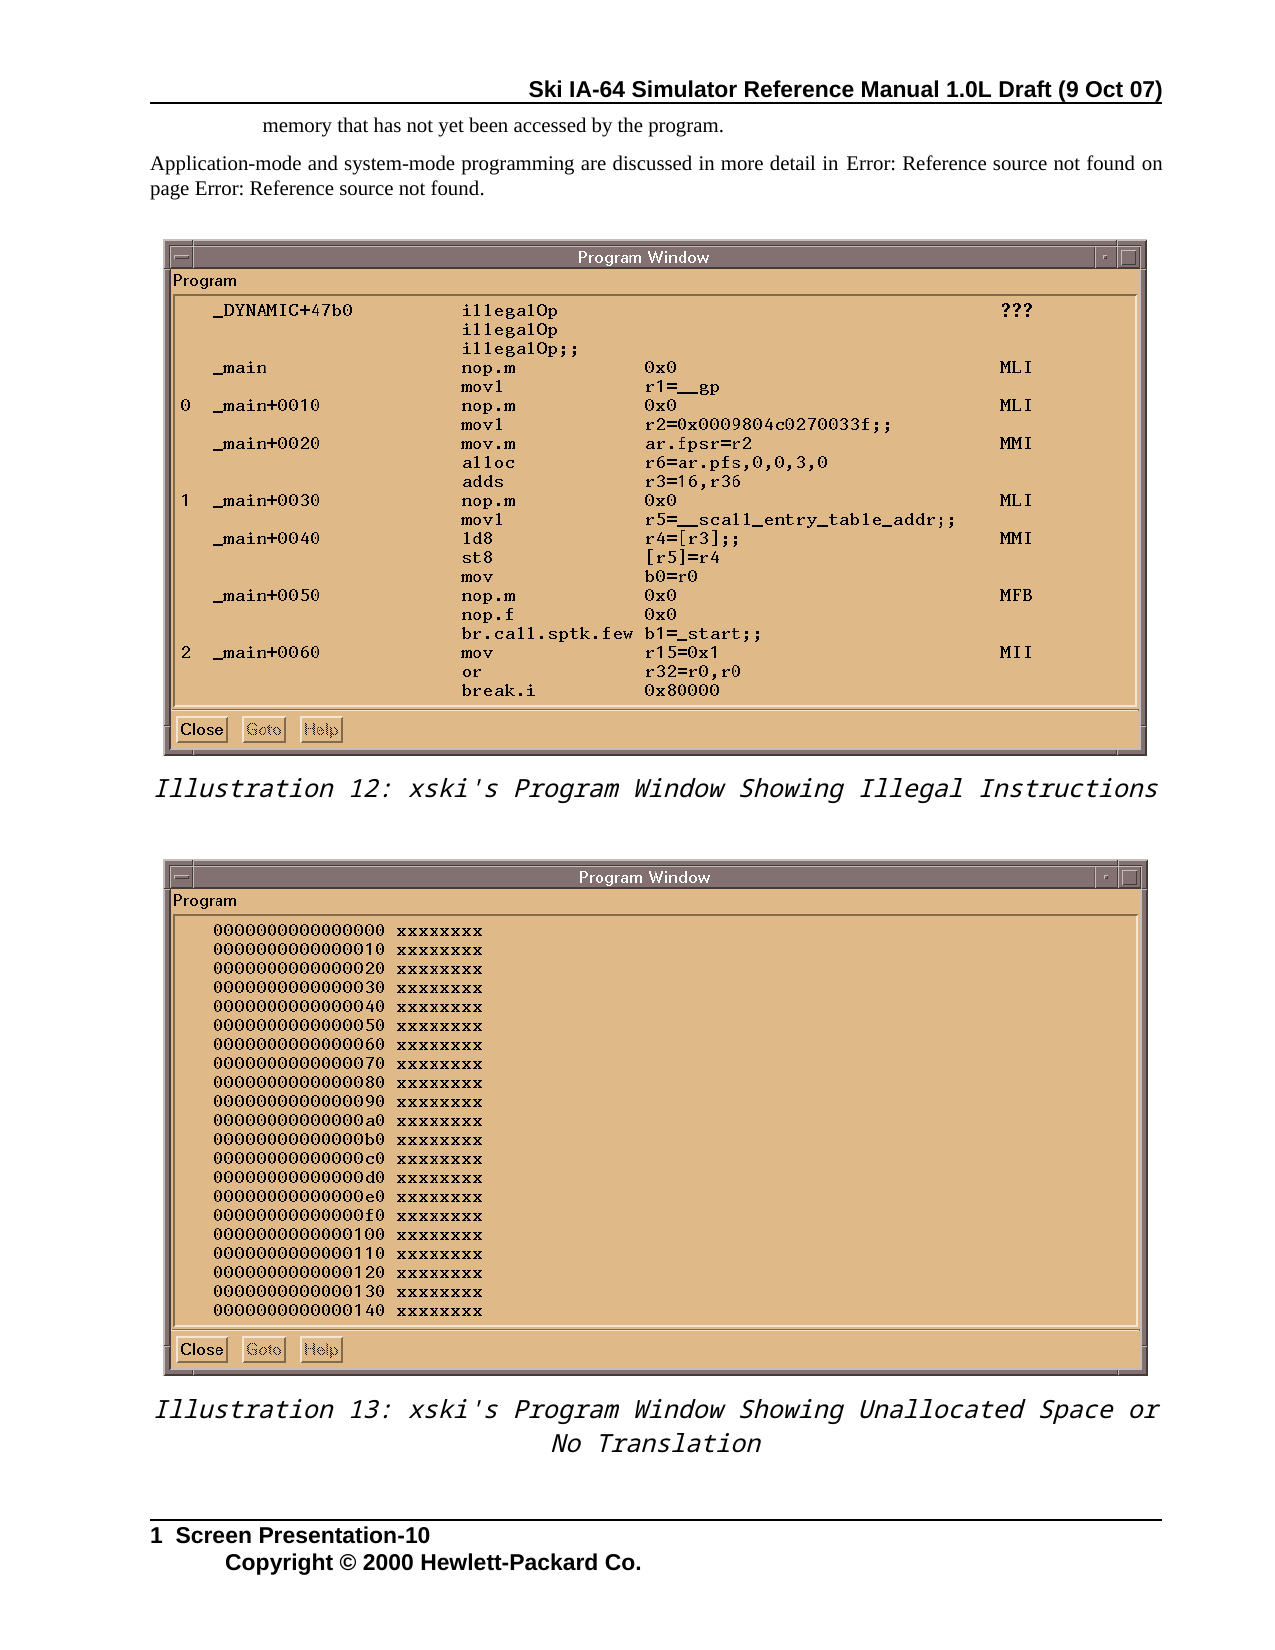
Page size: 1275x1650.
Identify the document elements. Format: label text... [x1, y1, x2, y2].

table_cell [150, 834, 1162, 1488]
list memory that has not yet been accessed by the program. [206, 112, 1162, 137]
text Application-mode and system-mode programming are discussed in more detail in on page . [150, 150, 1162, 200]
table_header [150, 213, 1162, 833]
